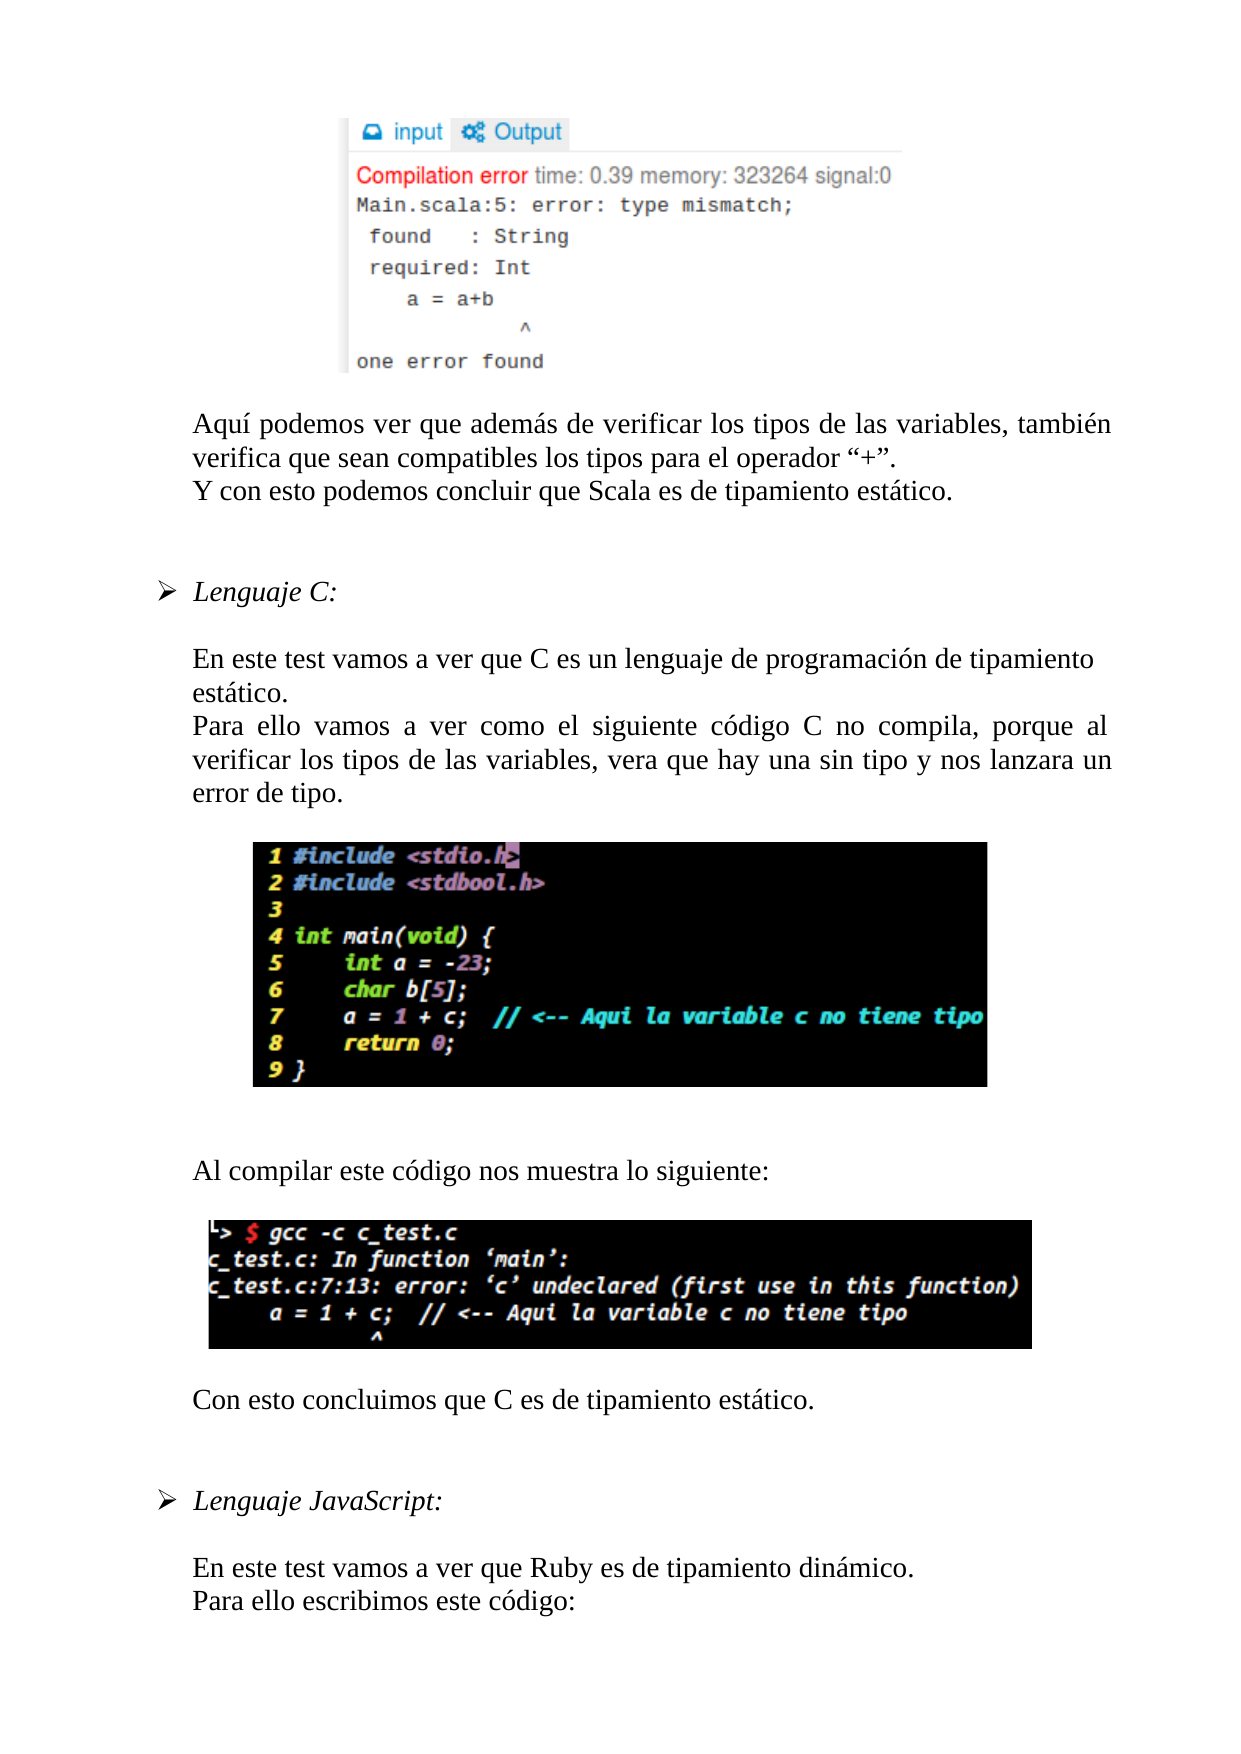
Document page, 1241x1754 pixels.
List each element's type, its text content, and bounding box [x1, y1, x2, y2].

text Aquí podemos ver que además de verificar los tipos de las variables, también verifica que sean compatibles los tipos para el operador “+”. [118, 406, 1122, 473]
list Lenguaje C: [156, 574, 1122, 608]
picture [208, 1220, 1032, 1349]
text Y con esto podemos concluir que Scala es de tipamiento estático. [118, 473, 1122, 507]
text En este test vamos a ver que C es un lenguaje de programación de tipamiento [118, 641, 1122, 675]
text Al compilar este código nos muestra lo siguiente: [118, 1153, 1122, 1187]
text Con esto concluimos que C es de tipamiento estático. [118, 1382, 1122, 1416]
picture [252, 842, 988, 1087]
text estático. [118, 675, 1122, 708]
text Para ello vamos a ver como el siguiente código C no compila, porque al verificar los tipos de las variables, vera que hay una sin tipo y nos lanzara un error de tipo. [118, 708, 1122, 809]
text En este test vamos a ver que Ruby es de tipamiento dinámico. [118, 1550, 1122, 1583]
list Lenguaje JavaScript: [156, 1483, 1122, 1516]
picture [338, 118, 903, 373]
text Para ello escribimos este código: [118, 1583, 1122, 1617]
